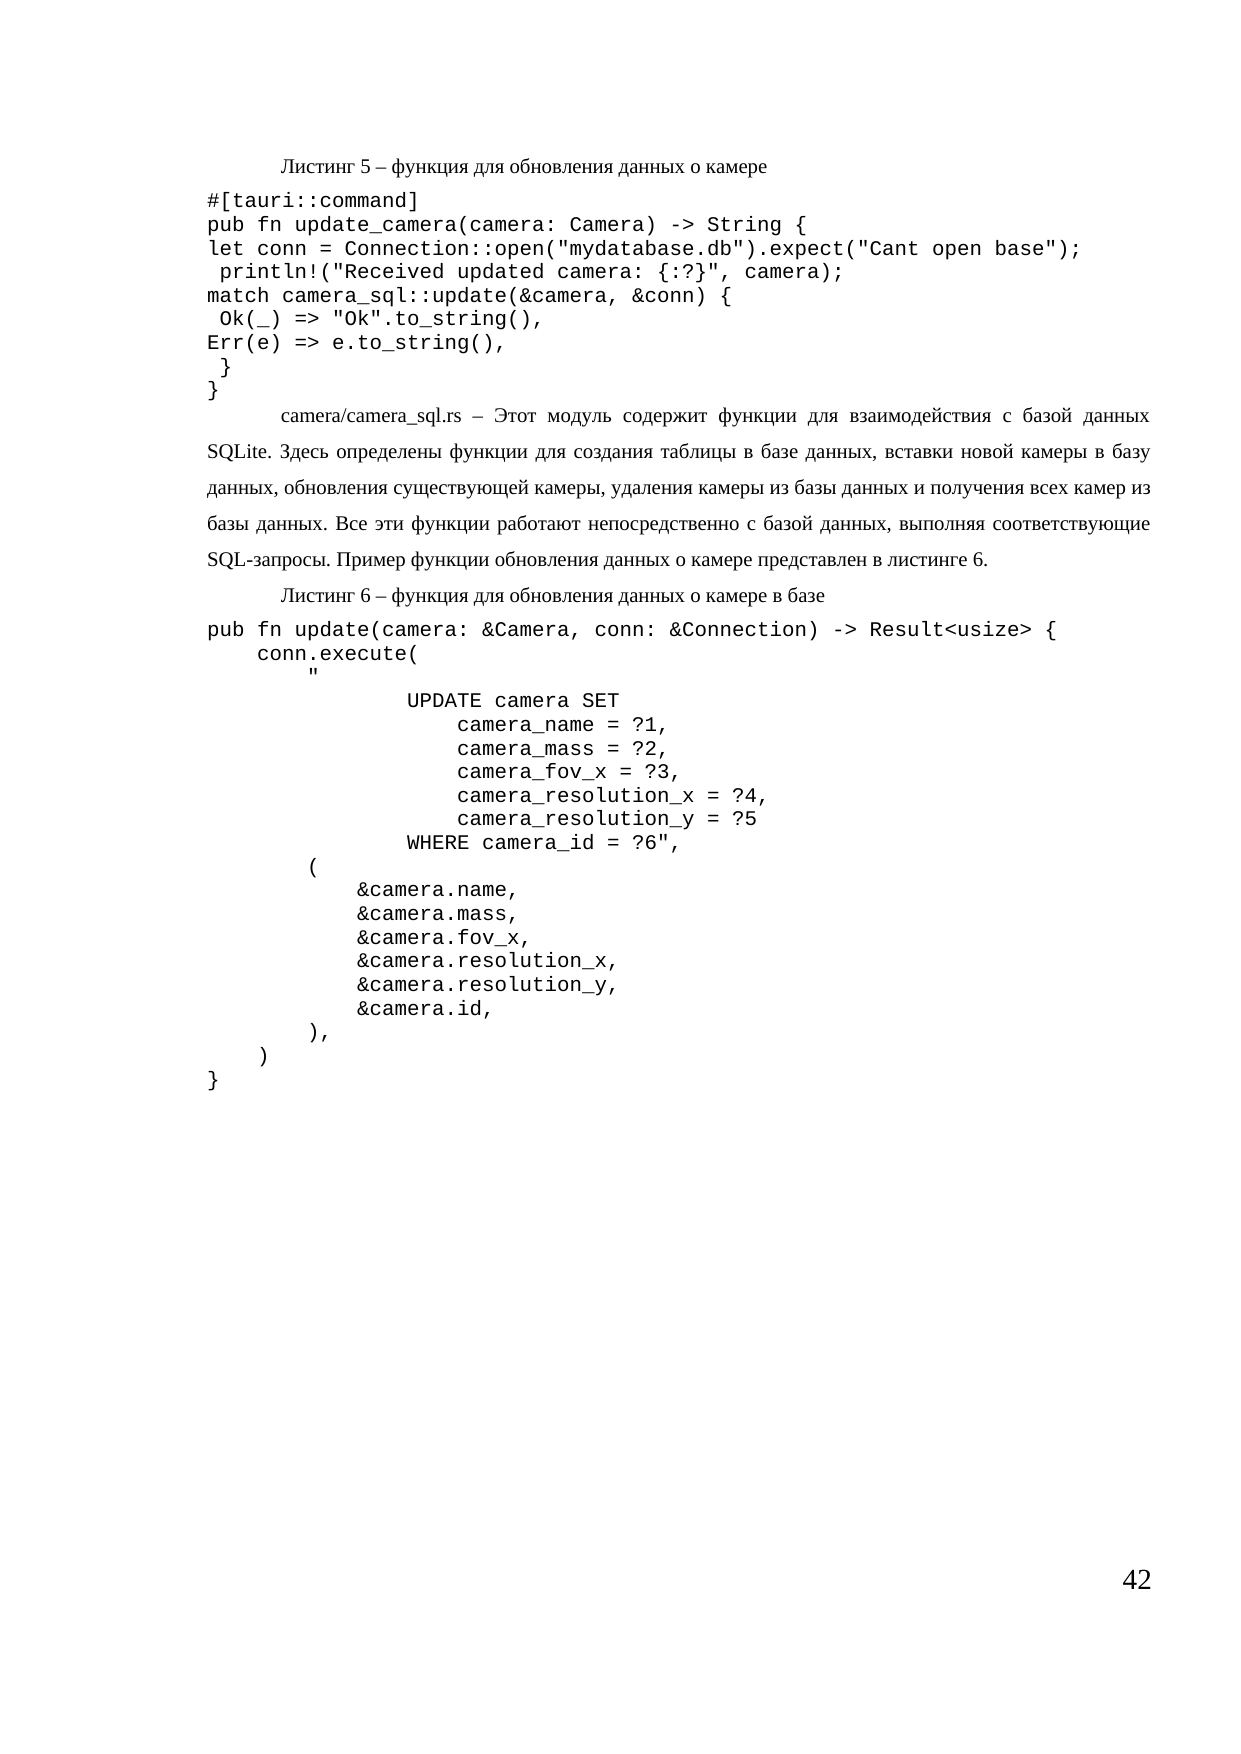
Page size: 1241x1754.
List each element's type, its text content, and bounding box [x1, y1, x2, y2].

text ( [207, 856, 1152, 879]
text println!("Received updated camera: {:?}", camera); [207, 261, 1152, 285]
text &camera.name, [207, 879, 1152, 903]
text #[tauri::command] [207, 190, 1152, 214]
text camera_mass = ?2, [207, 737, 1152, 761]
text Листинг 6 – функция для обновления данных о камере в базе [207, 583, 1152, 607]
text &camera.resolution_x, [207, 950, 1152, 974]
text camera_name = ?1, [207, 714, 1152, 737]
text &camera.fov_x, [207, 927, 1152, 950]
text Err(e) => e.to_string(), [207, 332, 1152, 356]
text pub fn update_camera(camera: Camera) -> String { [207, 214, 1152, 237]
text } [207, 1068, 1152, 1092]
text camera/camera_sql.rs – Этот модуль содержит функции для взаимодействия с базой данных SQLite. Здесь определены функции для создания таблицы в базе данных, вставки новой камеры в базу данных, обновления существующей камеры, удаления камеры из базы данных и получения всех камер из базы данных. Все эти функции работают непосредственно с базой данных, выполняя соответствующие SQL-запросы. Пример функции обновления данных о камере представлен в листинге 6. [207, 403, 1152, 571]
text &camera.resolution_y, [207, 974, 1152, 998]
text Листинг 5 – функция для обновления данных о камере [207, 154, 1152, 178]
text &camera.mass, [207, 903, 1152, 927]
text ) [207, 1045, 1152, 1068]
text camera_resolution_x = ?4, [207, 785, 1152, 808]
text camera_fov_x = ?3, [207, 761, 1152, 785]
text &camera.id, [207, 998, 1152, 1021]
text pub fn update(camera: &Camera, conn: &Connection) -> Result<usize> { [207, 619, 1152, 643]
text ), [207, 1021, 1152, 1045]
text } [207, 356, 1152, 379]
text } [207, 379, 1152, 403]
text match camera_sql::update(&camera, &conn) { [207, 285, 1152, 308]
text let conn = Connection::open("mydatabase.db").expect("Cant open base"); [207, 237, 1152, 261]
text WHERE camera_id = ?6", [207, 832, 1152, 856]
text " [207, 667, 1152, 690]
text conn.execute( [207, 643, 1152, 667]
text Ok(_) => "Ok".to_string(), [207, 308, 1152, 332]
text camera_resolution_y = ?5 [207, 808, 1152, 832]
text UPDATE camera SET [207, 690, 1152, 714]
